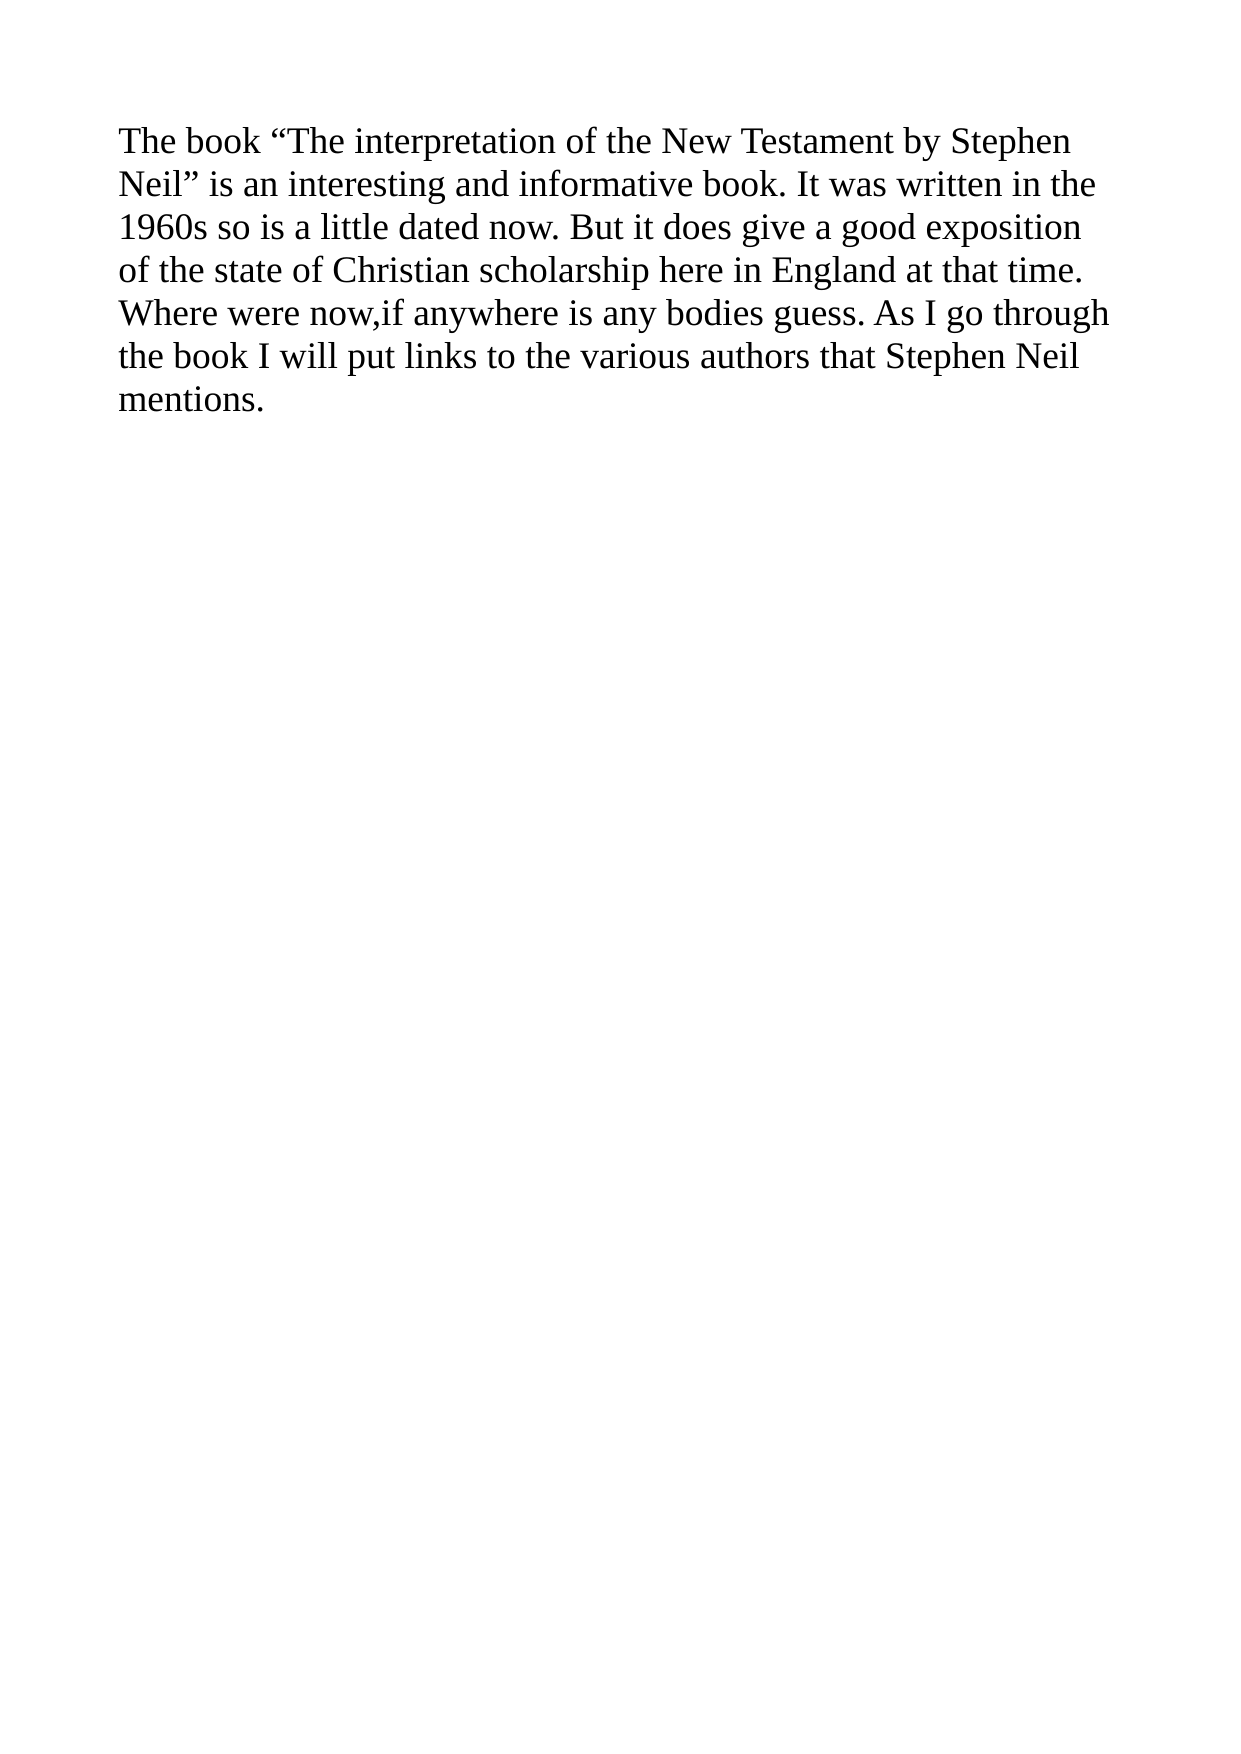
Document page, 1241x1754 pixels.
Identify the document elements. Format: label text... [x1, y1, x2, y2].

text The book “The interpretation of the New Testament by Stephen Neil” is an interesting and informative book. It was written in the 1960s so is a little dated now. But it does give a good exposition of the state of Christian scholarship here in England at that time. Where were now,if anywhere is any bodies guess. As I go through the book I will put links to the various authors that Stephen Neil mentions. [118, 118, 1122, 420]
